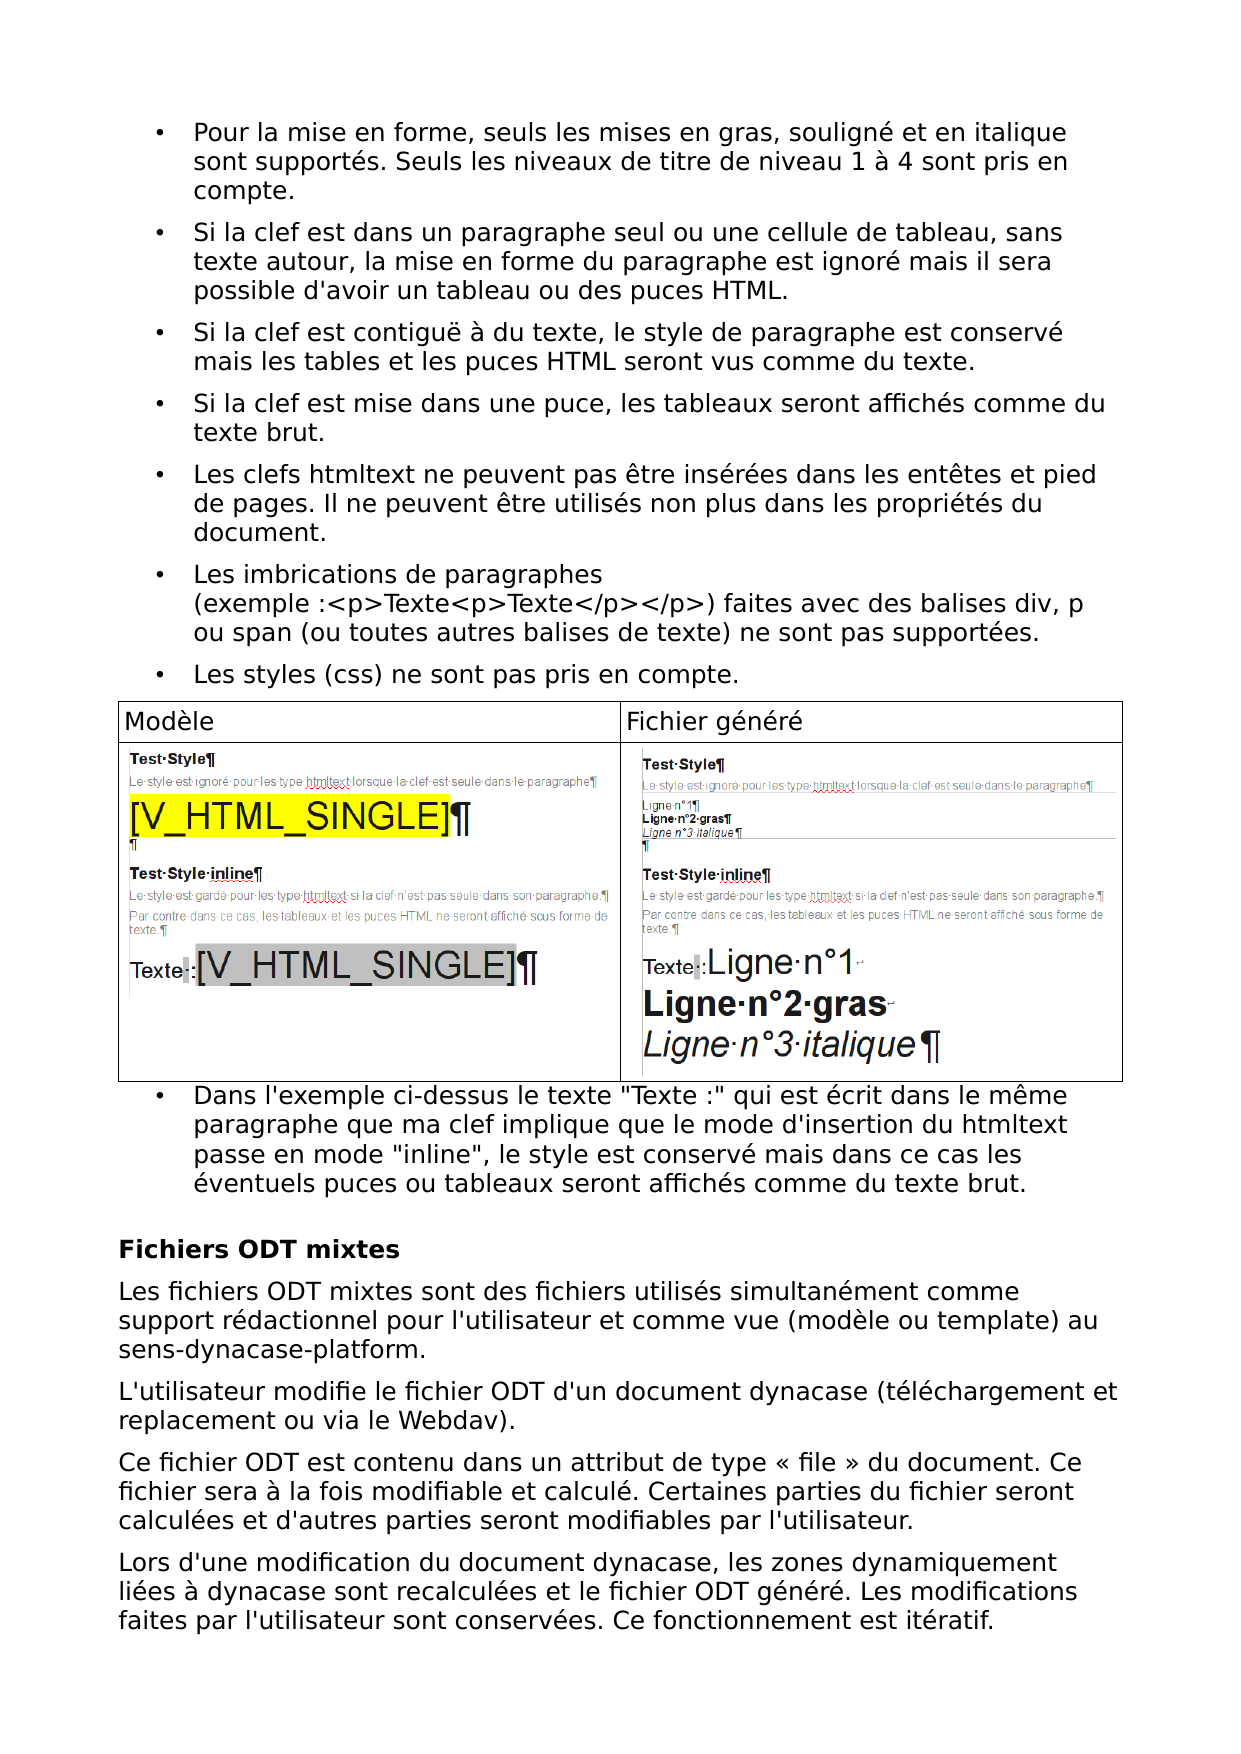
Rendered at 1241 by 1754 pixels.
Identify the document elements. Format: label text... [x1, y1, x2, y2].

table_cell [119, 743, 620, 1081]
subtitle Fichiers ODT mixtes [118, 1236, 1122, 1265]
text Ce fichier ODT est contenu dans un attribut de type « file » du document. Ce fichier sera à la fois modifiable et calculé. Certaines parties du fichier seront calculées et d'autres parties seront modifiables par l'utilisateur. [118, 1448, 1122, 1536]
text Les fichiers ODT mixtes sont des fichiers utilisés simultanément comme support rédactionnel pour l'utilisateur et comme vue (modèle ou template) au sens-dynacase-platform. [118, 1277, 1122, 1365]
list Pour la mise en forme, seuls les mises en gras, souligné et en italique sont supportés. Seuls les niveaux de titre de niveau 1 à 4 sont pris en compte. [156, 118, 1122, 206]
list Si la clef est contiguë à du texte, le style de paragraphe est conservé mais les tables et les puces HTML seront vus comme du texte. [156, 318, 1122, 376]
table_cell [621, 743, 1122, 1081]
text L'utilisateur modifie le fichier ODT d'un document dynacase (téléchargement et replacement ou via le Webdav). [118, 1377, 1122, 1436]
table_header Modèle [119, 702, 620, 742]
list Si la clef est dans un paragraphe seul ou une cellule de tableau, sans texte autour, la mise en forme du paragraphe est ignoré mais il sera possible d'avoir un tableau ou des puces HTML. [156, 218, 1122, 306]
picture [123, 748, 615, 997]
text Lors d'une modification du document dynacase, les zones dynamiquement liées à dynacase sont recalculées et le fichier ODT généré. Les modifications faites par l'utilisateur sont conservées. Ce fonctionnement est itératif. [118, 1548, 1122, 1636]
list Si la clef est mise dans une puce, les tableaux seront affichés comme du texte brut. [156, 389, 1122, 447]
list Dans l'exemple ci-dessus le texte "Texte :" qui est écrit dans le même paragraphe que ma clef implique que le mode d'insertion du htmltext passe en mode "inline", le style est conservé mais dans ce cas les éventuels puces ou tableaux seront affichés comme du texte brut. [156, 1082, 1122, 1198]
list Les clefs htmltext ne peuvent pas être insérées dans les entêtes et pied de pages. Il ne peuvent être utilisés non plus dans les propriétés du document. [156, 460, 1122, 547]
picture [625, 748, 1117, 1076]
list Les styles (css) ne sont pas pris en compte. [156, 660, 1122, 689]
table_header Fichier généré [621, 702, 1122, 742]
list Les imbrications de paragraphes (exemple :<p>Texte<p>Texte</p></p>) faites avec des balises div, p ou span (ou toutes autres balises de texte) ne sont pas supportées. [156, 560, 1122, 647]
